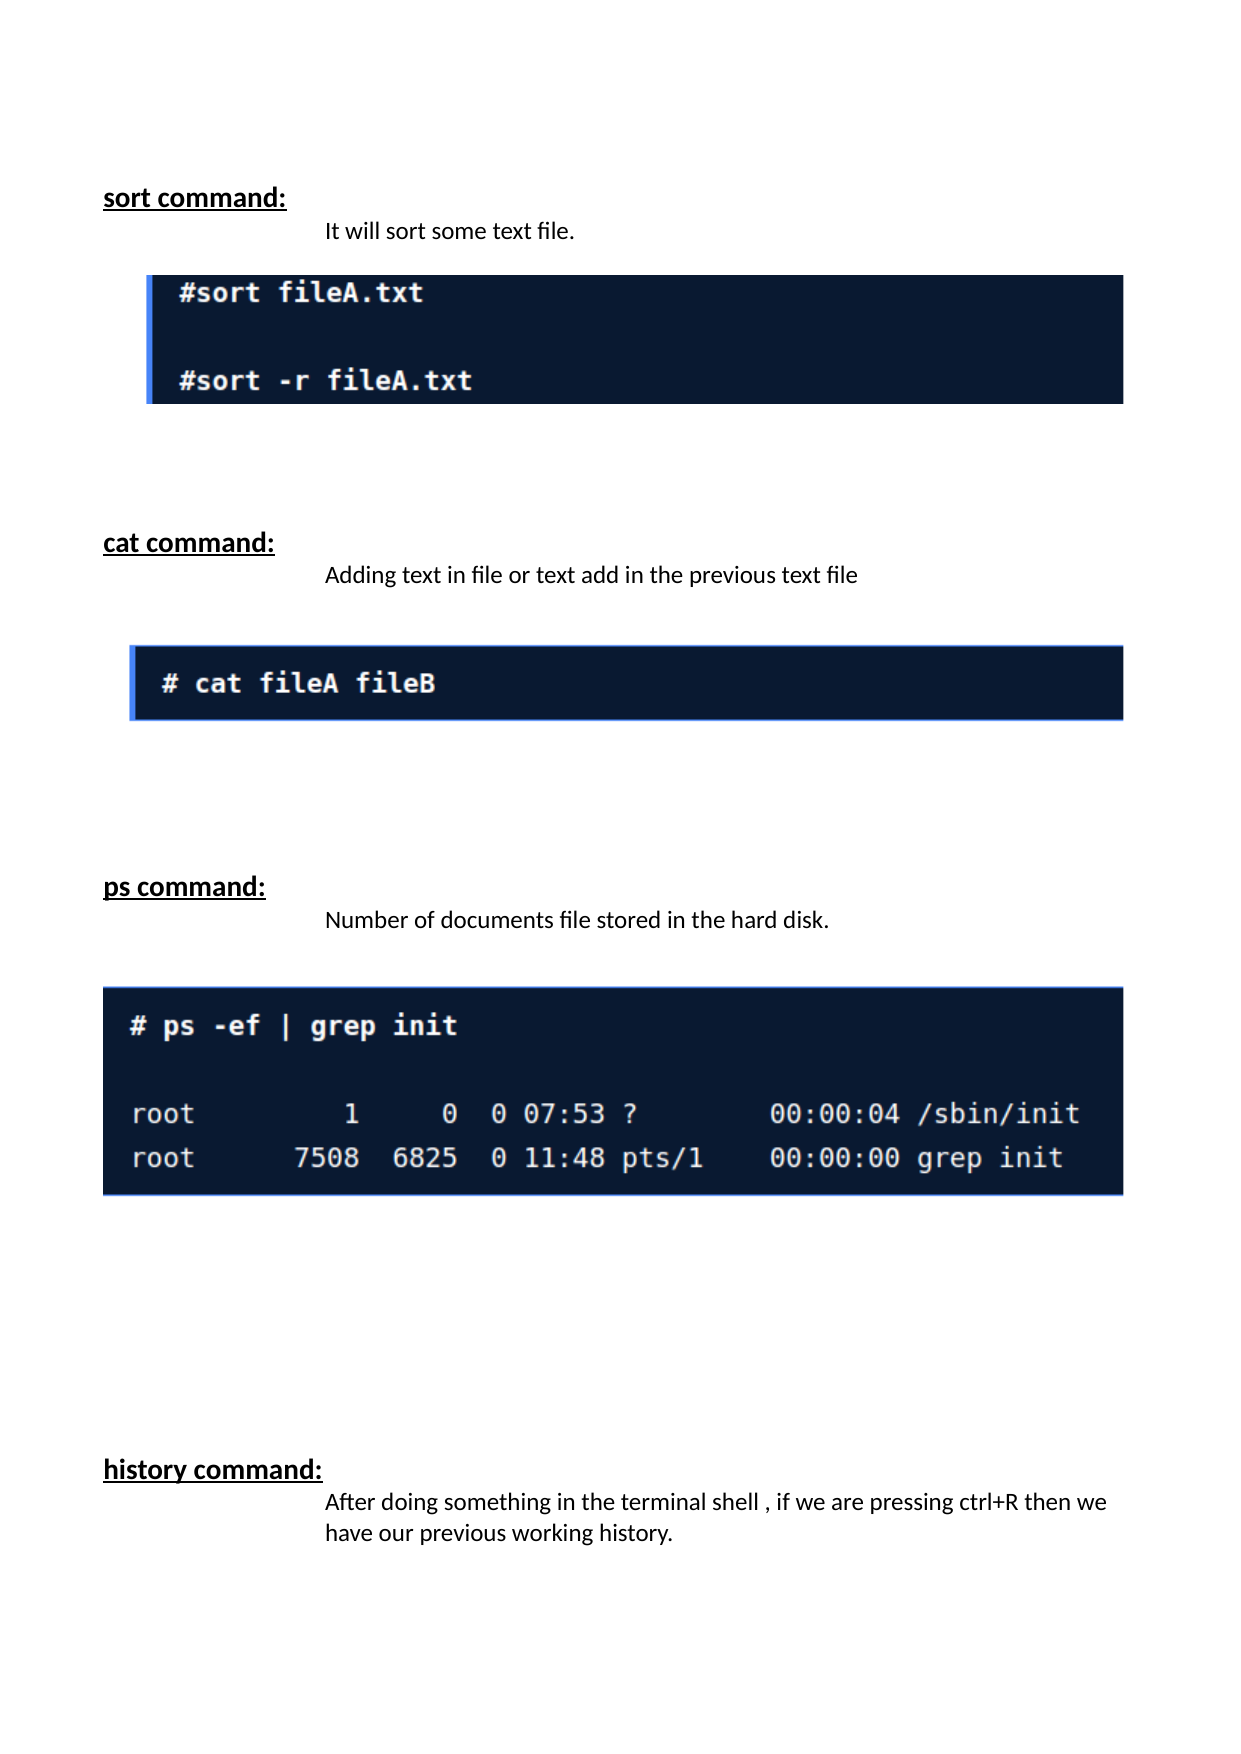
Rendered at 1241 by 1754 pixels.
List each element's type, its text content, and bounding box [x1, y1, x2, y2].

text After doing something in the terminal shell , if we are pressing ctrl+R then we have our previous working history. [325, 1487, 1123, 1548]
text history command: [103, 1451, 1123, 1487]
text ps command: [103, 868, 1123, 904]
text sort command: [103, 179, 1123, 215]
text Adding text in file or text add in the previous text file [251, 559, 1123, 590]
text Number of documents file stored in the hard disk. [251, 904, 1123, 934]
text cat command: [103, 524, 1123, 559]
text It will sort some text file. [251, 215, 1123, 245]
